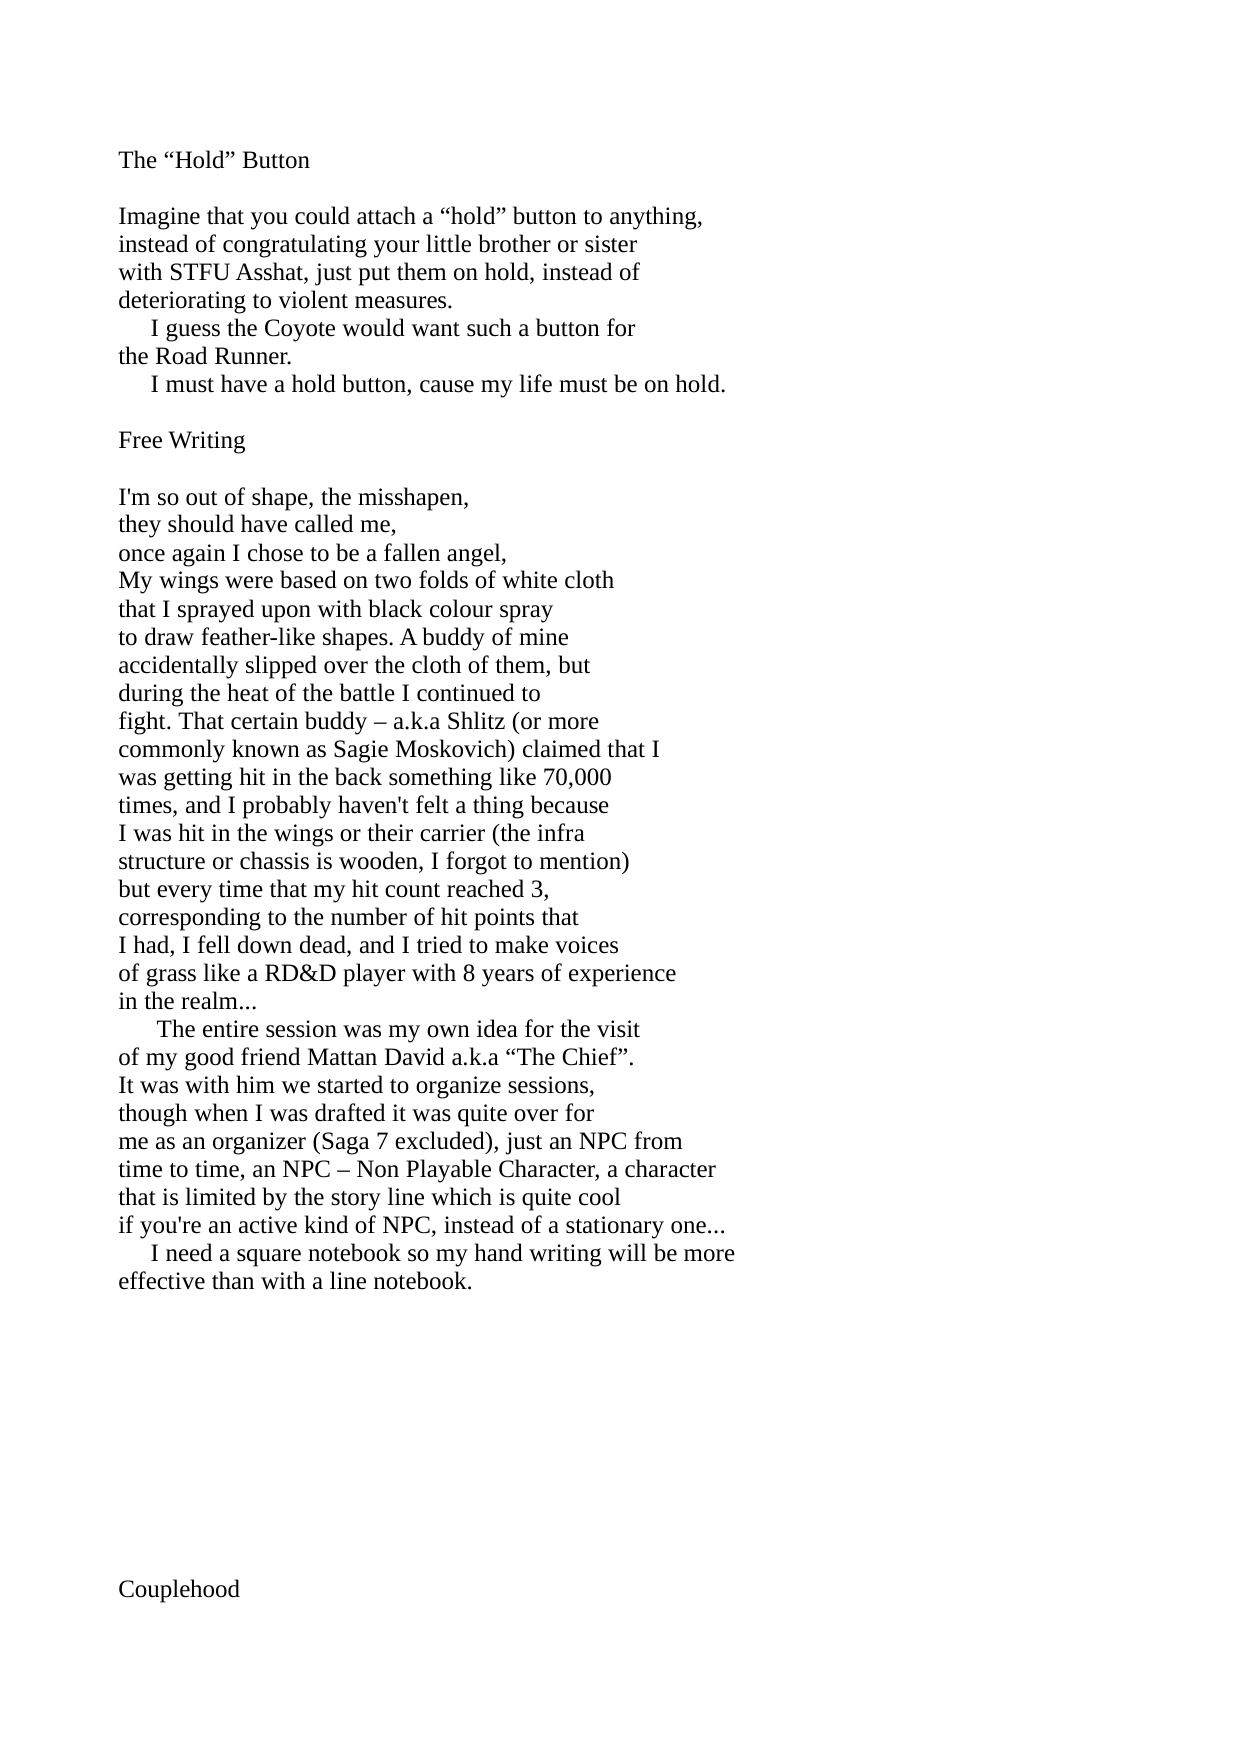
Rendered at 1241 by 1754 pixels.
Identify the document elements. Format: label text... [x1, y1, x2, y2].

text instead of congratulating your little brother or sister [118, 230, 1122, 258]
text Imagine that you could attach a “hold” button to anything, [118, 202, 1122, 230]
text accidentally slipped over the cloth of them, but [118, 651, 1122, 678]
text structure or chassis is wooden, I forgot to mention) [118, 847, 1122, 875]
text effective than with a line notebook. [118, 1267, 1122, 1295]
text with STFU Asshat, just put them on hold, instead of [118, 258, 1122, 286]
text during the heat of the battle I continued to [118, 678, 1122, 707]
text that is limited by the story line which is quite cool [118, 1183, 1122, 1211]
text The entire session was my own idea for the visit [118, 1015, 1122, 1043]
text though when I was drafted it was quite over for [118, 1099, 1122, 1127]
text I had, I fell down dead, and I tried to make voices [118, 931, 1122, 959]
text that I sprayed upon with black colour spray [118, 594, 1122, 622]
text I was hit in the wings or their carrier (the infra [118, 819, 1122, 847]
text they should have called me, [118, 510, 1122, 538]
text of grass like a RD&D player with 8 years of experience [118, 959, 1122, 987]
text was getting hit in the back something like 70,000 [118, 763, 1122, 791]
text times, and I probably haven't felt a thing because [118, 791, 1122, 819]
text once again I chose to be a fallen angel, [118, 538, 1122, 566]
text fight. That certain buddy – a.k.a Shlitz (or more [118, 707, 1122, 734]
text I must have a hold button, cause my life must be on hold. [118, 370, 1122, 398]
text My wings were based on two folds of white cloth [118, 566, 1122, 594]
text I'm so out of shape, the misshapen, [118, 482, 1122, 510]
text time to time, an NPC – Non Playable Character, a character [118, 1155, 1122, 1183]
text Free Writing [118, 426, 1122, 454]
text The “Hold” Button [118, 146, 1122, 174]
text I need a square notebook so my hand writing will be more [118, 1239, 1122, 1267]
text commonly known as Sagie Moskovich) claimed that I [118, 734, 1122, 763]
text me as an organizer (Saga 7 excluded), just an NPC from [118, 1127, 1122, 1155]
text corresponding to the number of hit points that [118, 903, 1122, 931]
text in the realm... [118, 987, 1122, 1015]
text of my good friend Mattan David a.k.a “The Chief”. [118, 1043, 1122, 1071]
text to draw feather-like shapes. A buddy of mine [118, 622, 1122, 651]
text Couplehood [118, 1575, 1122, 1603]
text I guess the Coyote would want such a button for [118, 314, 1122, 342]
text deteriorating to violent measures. [118, 286, 1122, 314]
text the Road Runner. [118, 342, 1122, 370]
text if you're an active kind of NPC, instead of a stationary one... [118, 1211, 1122, 1239]
text but every time that my hit count reached 3, [118, 875, 1122, 903]
text It was with him we started to organize sessions, [118, 1071, 1122, 1099]
